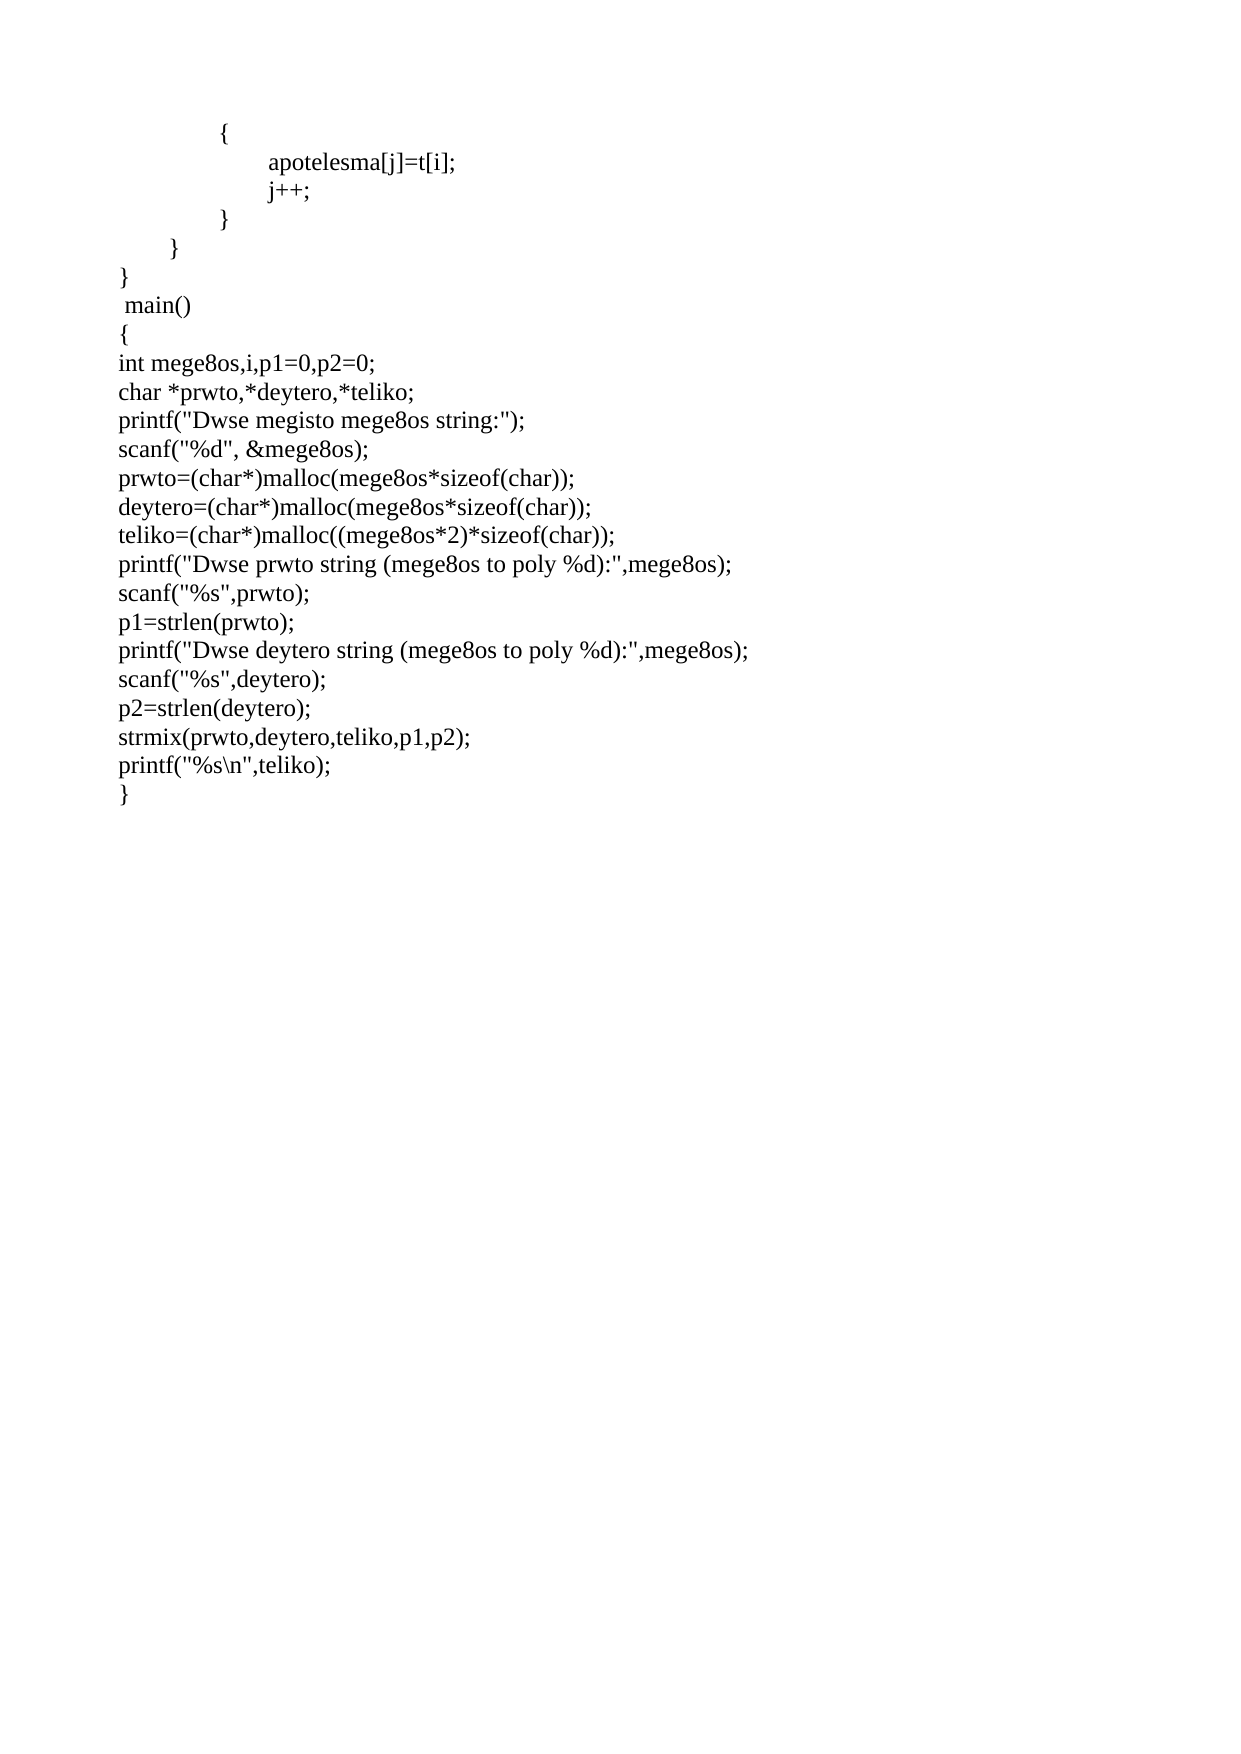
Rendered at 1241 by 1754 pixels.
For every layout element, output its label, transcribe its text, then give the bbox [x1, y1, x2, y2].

text } [118, 204, 1122, 233]
text } [118, 262, 1122, 291]
text } [118, 779, 1122, 808]
text } [118, 233, 1122, 262]
text p1=strlen(prwto); [118, 607, 1122, 636]
text printf("Dwse megisto mege8os string:"); [118, 406, 1122, 434]
text teliko=(char*)malloc((mege8os*2)*sizeof(char)); [118, 521, 1122, 549]
text j++; [118, 176, 1122, 204]
text deytero=(char*)malloc(mege8os*sizeof(char)); [118, 492, 1122, 521]
text { [118, 118, 1122, 147]
text char *prwto,*deytero,*teliko; [118, 377, 1122, 406]
text scanf("%s",deytero); [118, 664, 1122, 693]
text printf("Dwse prwto string (mege8os to poly %d):",mege8os); [118, 549, 1122, 578]
text p2=strlen(deytero); [118, 693, 1122, 722]
text printf("Dwse deytero string (mege8os to poly %d):",mege8os); [118, 636, 1122, 664]
text int mege8os,i,p1=0,p2=0; [118, 348, 1122, 377]
text { [118, 319, 1122, 348]
text main() [118, 291, 1122, 319]
text strmix(prwto,deytero,teliko,p1,p2); [118, 722, 1122, 751]
text printf("%s\n",teliko); [118, 751, 1122, 779]
text scanf("%d", &mege8os); [118, 434, 1122, 463]
text prwto=(char*)malloc(mege8os*sizeof(char)); [118, 463, 1122, 492]
text apotelesma[j]=t[i]; [118, 147, 1122, 176]
text scanf("%s",prwto); [118, 578, 1122, 607]
